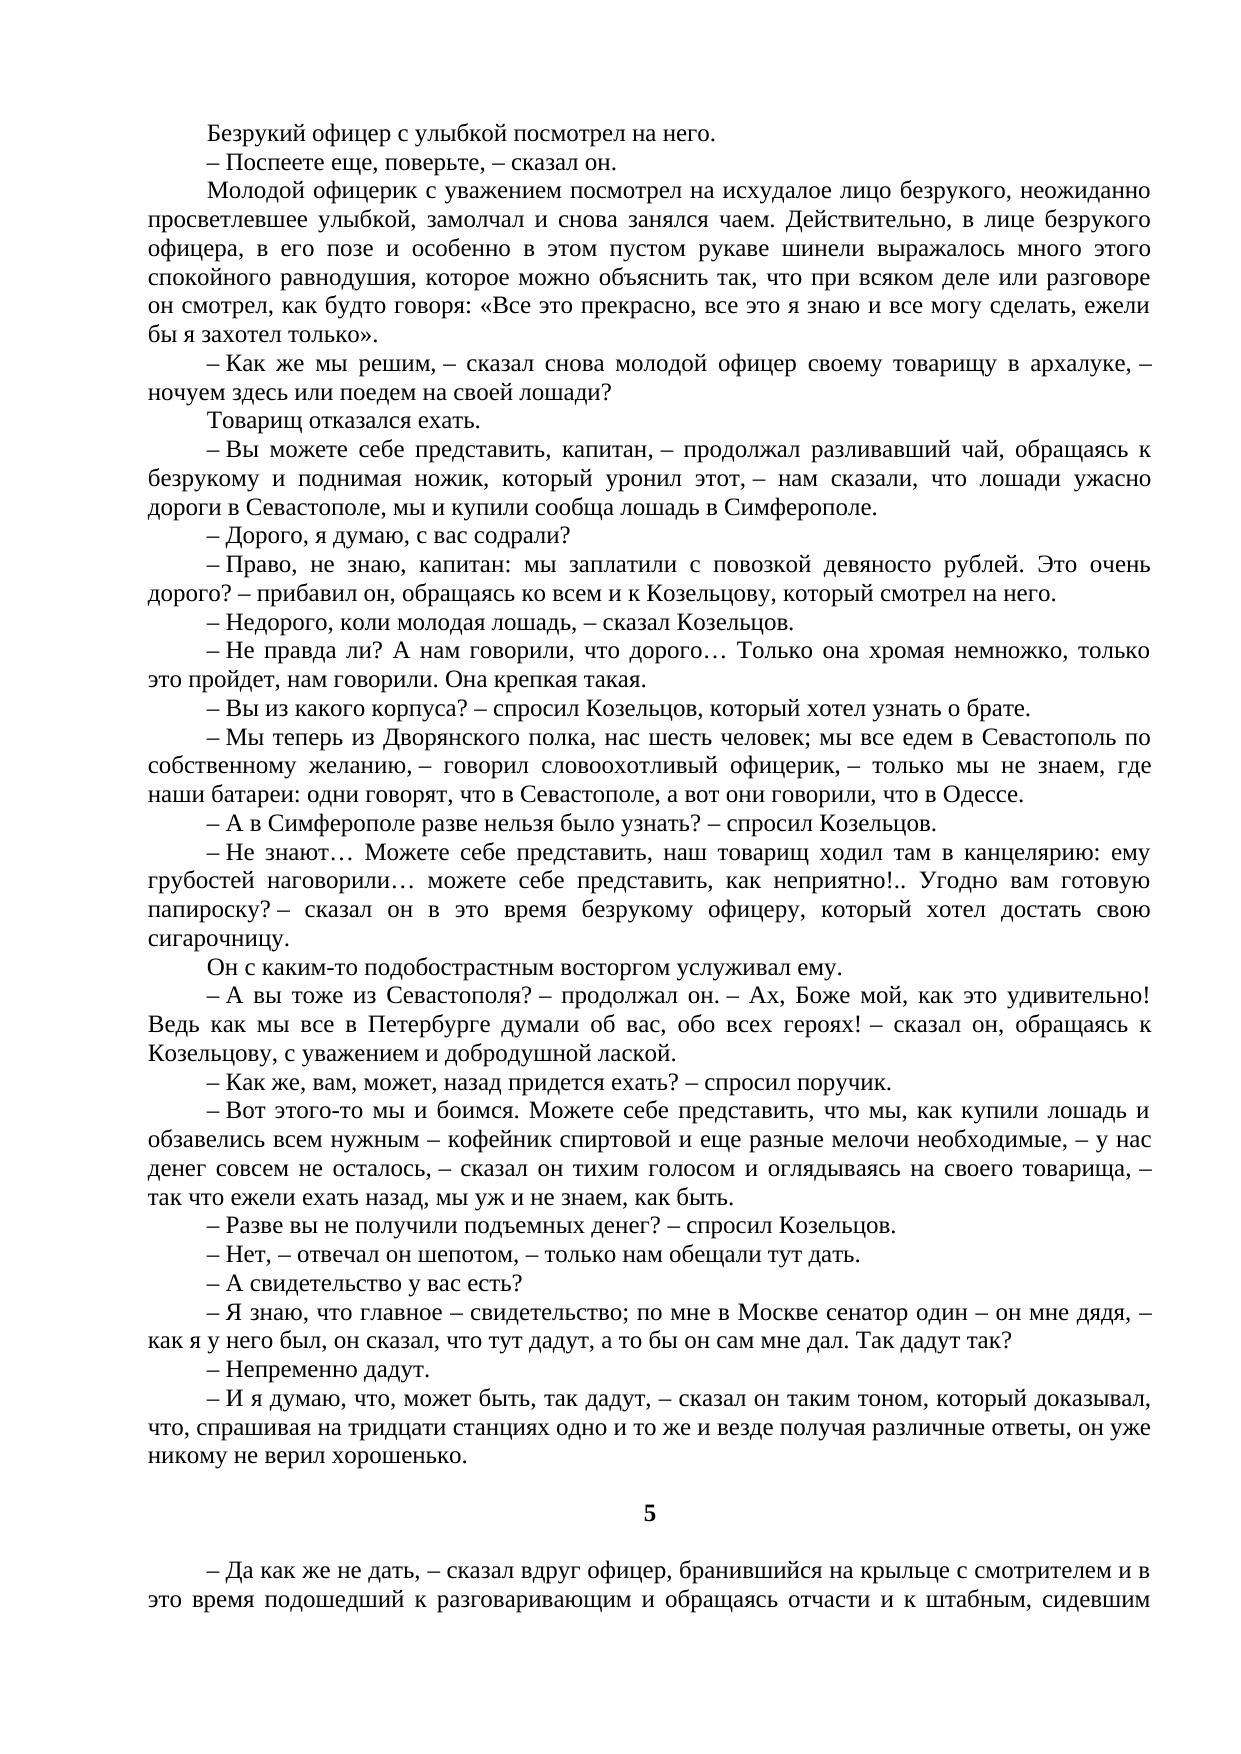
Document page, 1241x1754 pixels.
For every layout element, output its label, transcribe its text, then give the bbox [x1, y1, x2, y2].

text – А вы тоже из Севастополя? – продолжал он. – Ах, Боже мой, как это удивительно! Ведь как мы все в Петербурге думали об вас, обо всех героях! – сказал он, обращаясь к Козельцову, с уважением и добродушной лаской. [148, 981, 1152, 1067]
text – Мы теперь из Дворянского полка, нас шесть человек; мы все едем в Севастополь по собственному желанию, – говорил словоохотливый офицерик, – только мы не знаем, где наши батареи: одни говорят, что в Севастополе, а вот они говорили, что в Одессе. [148, 722, 1152, 808]
text – Не знают… Можете себе представить, наш товарищ ходил там в канцелярию: ему грубостей наговорили… можете себе представить, как неприятно!.. Угодно вам готовую папироску? – сказал он в это время безрукому офицеру, который хотел достать свою сигарочницу. [148, 837, 1152, 952]
text – Вот этого-то мы и боимся. Можете себе представить, что мы, как купили лошадь и обзавелись всем нужным – кофейник спиртовой и еще разные мелочи необходимые, – у нас денег совсем не осталось, – сказал он тихим голосом и оглядываясь на своего товарища, – так что ежели ехать назад, мы уж и не знаем, как быть. [148, 1096, 1152, 1211]
text Безрукий офицер с улыбкой посмотрел на него. [148, 118, 1152, 147]
text – Разве вы не получили подъемных денег? – спросил Козельцов. [148, 1211, 1152, 1239]
text – Как же, вам, может, назад придется ехать? – спросил поручик. [148, 1067, 1152, 1096]
text – Я знаю, что главное – свидетельство; по мне в Москве сенатор один – он мне дядя, – как я у него был, он сказал, что тут дадут, а то бы он сам мне дал. Так дадут так? [148, 1297, 1152, 1354]
text – Право, не знаю, капитан: мы заплатили с повозкой девяносто рублей. Это очень дорого? – прибавил он, обращаясь ко всем и к Козельцову, который смотрел на него. [148, 549, 1152, 607]
text – Да как же не дать, – сказал вдруг офицер, бранившийся на крыльце с смотрителем и в это время подошедший к разговаривающим и обращаясь отчасти и к штабным, сидевшим [148, 1556, 1152, 1613]
text – И я думаю, что, может быть, так дадут, – сказал он таким тоном, который доказывал, что, спрашивая на тридцати станциях одно и то же и везде получая различные ответы, он уже никому не верил хорошенько. [148, 1383, 1152, 1469]
text – А свидетельство у вас есть? [148, 1268, 1152, 1297]
text Молодой офицерик с уважением посмотрел на исхудалое лицо безрукого, неожиданно просветлевшее улыбкой, замолчал и снова занялся чаем. Действительно, в лице безрукого офицера, в его позе и особенно в этом пустом рукаве шинели выражалось много этого спокойного равнодушия, которое можно объяснить так, что при всяком деле или разговоре он смотрел, как будто говоря: «Все это прекрасно, все это я знаю и все могу сделать, ежели бы я захотел только». [148, 176, 1152, 348]
text – Дорого, я думаю, с вас содрали? [148, 521, 1152, 549]
text – Не правда ли? А нам говорили, что дорого… Только она хромая немножко, только это пройдет, нам говорили. Она крепкая такая. [148, 636, 1152, 693]
text Товарищ отказался ехать. [148, 406, 1152, 434]
text – Вы из какого корпуса? – спросил Козельцов, который хотел узнать о брате. [148, 693, 1152, 722]
subtitle 5 [148, 1498, 1152, 1527]
text – Нет, – отвечал он шепотом, – только нам обещали тут дать. [148, 1239, 1152, 1268]
text Он с каким-то подобострастным восторгом услуживал ему. [148, 952, 1152, 981]
text – Недорого, коли молодая лошадь, – сказал Козельцов. [148, 607, 1152, 636]
text – Вы можете себе представить, капитан, – продолжал разливавший чай, обращаясь к безрукому и поднимая ножик, который уронил этот, – нам сказали, что лошади ужасно дороги в Севастополе, мы и купили сообща лошадь в Симферополе. [148, 434, 1152, 521]
text – Как же мы решим, – сказал снова молодой офицер своему товарищу в архалуке, – ночуем здесь или поедем на своей лошади? [148, 348, 1152, 406]
text – Поспеете еще, поверьте, – сказал он. [148, 147, 1152, 176]
text – Непременно дадут. [148, 1354, 1152, 1383]
text – А в Симферополе разве нельзя было узнать? – спросил Козельцов. [148, 808, 1152, 837]
